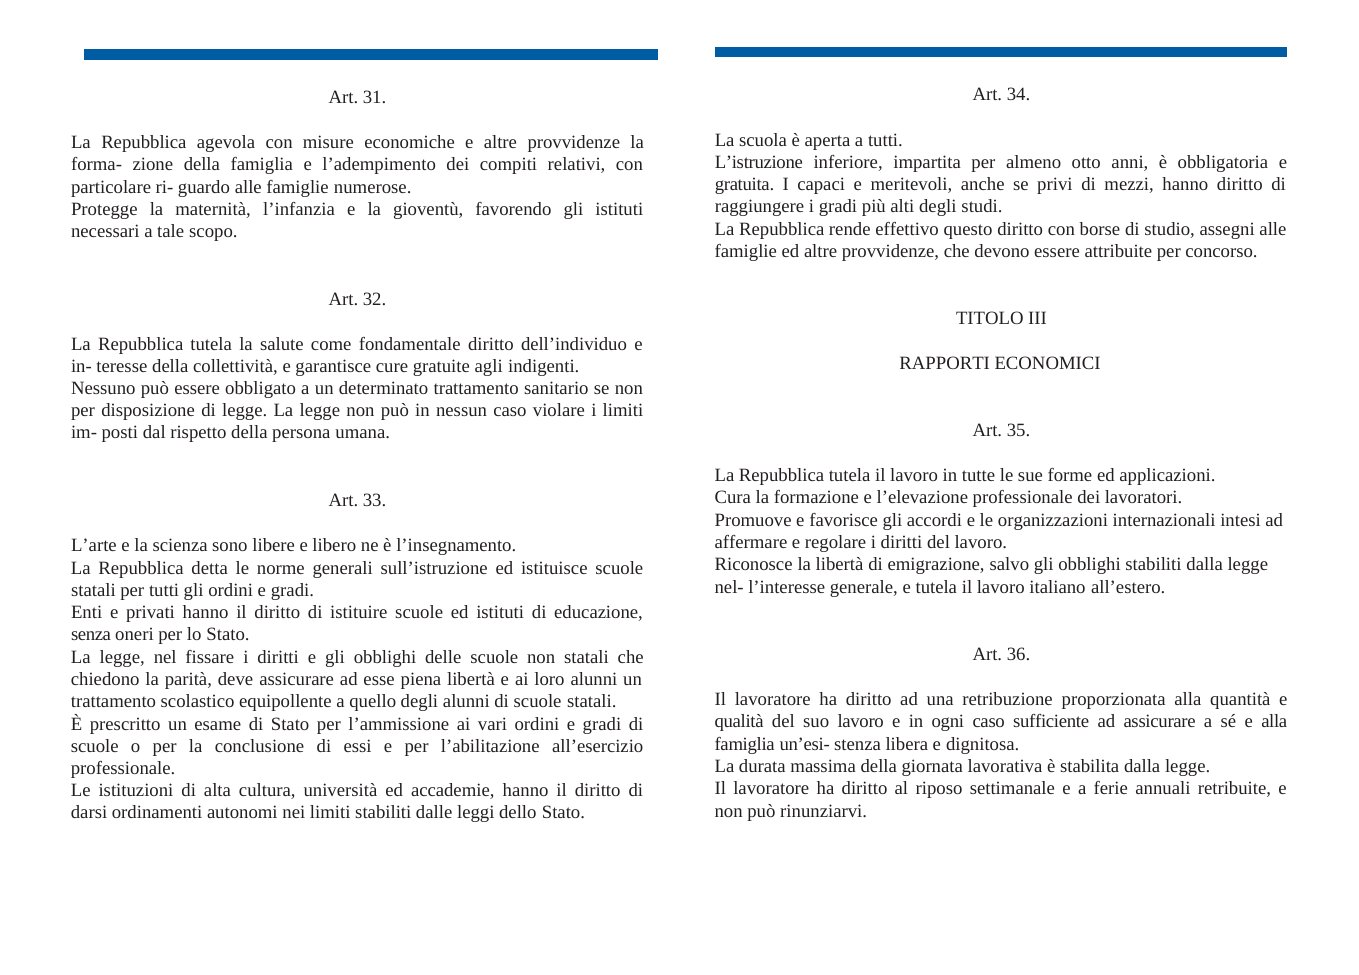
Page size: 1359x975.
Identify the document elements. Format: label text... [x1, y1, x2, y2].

text TITOLO III RAPPORTI ECONOMICI [899, 307, 1135, 374]
text La Repubblica detta le norme generali sull’istruzione ed istituisce scuole statali per tutti gli ordini e gradi. [71, 557, 644, 600]
text Art. 34. [913, 83, 1089, 105]
text Art. 35. [913, 419, 1089, 441]
text Art. 32. [177, 287, 537, 309]
text Art. 33. [177, 489, 537, 511]
text La Repubblica rende effettivo questo diritto con borse di studio, assegni alle famiglie ed altre provvidenze, che devono essere attribuite per concorso. [714, 218, 1288, 261]
text Art. 31. [177, 86, 537, 108]
text Promuove e favorisce gli accordi e le organizzazioni internazionali intesi ad affermare e regolare i diritti del lavoro. [714, 509, 1289, 553]
text Art. 36. [913, 643, 1089, 664]
text La legge, nel fissare i diritti e gli obblighi delle scuole non statali che chiedono la parità, deve assicurare ad esse piena libertà e ai loro alunni un trattamento scolastico equipollente a quello degli alunni di scuole statali. [71, 646, 644, 712]
text La Repubblica tutela la salute come fondamentale diritto dell’individuo e in- teresse della collettività, e garantisce cure gratuite agli indigenti. [71, 333, 644, 376]
text L’arte e la scienza sono libere e libero ne è l’insegnamento. [71, 534, 648, 556]
text La durata massima della giornata lavorativa è stabilita dalla legge. [714, 755, 1339, 776]
text Nessuno può essere obbligato a un determinato trattamento sanitario se non per disposizione di legge. La legge non può in nessun caso violare i limiti im- posti dal rispetto della persona umana. [71, 377, 644, 443]
text L’istruzione inferiore, impartita per almeno otto anni, è obbligatoria e gratuita. I capaci e meritevoli, anche se privi di mezzi, hanno diritto di raggiungere i gradi più alti degli studi. [714, 151, 1288, 217]
text Riconosce la libertà di emigrazione, salvo gli obblighi stabiliti dalla legge nel- l’interesse generale, e tutela il lavoro italiano all’estero. [714, 553, 1289, 597]
text È prescritto un esame di Stato per l’ammissione ai vari ordini e gradi di scuole o per la conclusione di essi e per l’abilitazione all’esercizio professionale. [71, 712, 644, 778]
text La Repubblica agevola con misure economiche e altre provvidenze la forma- zione della famiglia e l’adempimento dei compiti relativi, con particolare ri- guardo alle famiglie numerose. [71, 131, 644, 197]
text La Repubblica tutela il lavoro in tutte le sue forme ed applicazioni. Cura la formazione e l’elevazione professionale dei lavoratori. [714, 464, 1218, 508]
text La scuola è aperta a tutti. [714, 128, 1339, 150]
text Il lavoratore ha diritto ad una retribuzione proporzionata alla quantità e qualità del suo lavoro e in ogni caso sufficiente ad assicurare a sé e alla famiglia un’esi- stenza libera e dignitosa. [714, 688, 1288, 754]
text Enti e privati hanno il diritto di istituire scuole ed istituti di educazione, senza oneri per lo Stato. [71, 601, 644, 645]
text Protegge la maternità, l’infanzia e la gioventù, favorendo gli istituti necessari a tale scopo. [71, 198, 644, 242]
text Le istituzioni di alta cultura, università ed accademie, hanno il diritto di darsi ordinamenti autonomi nei limiti stabiliti dalle leggi dello Stato. [71, 779, 644, 823]
text Il lavoratore ha diritto al riposo settimanale e a ferie annuali retribuite, e non può rinunziarvi. [714, 777, 1288, 821]
